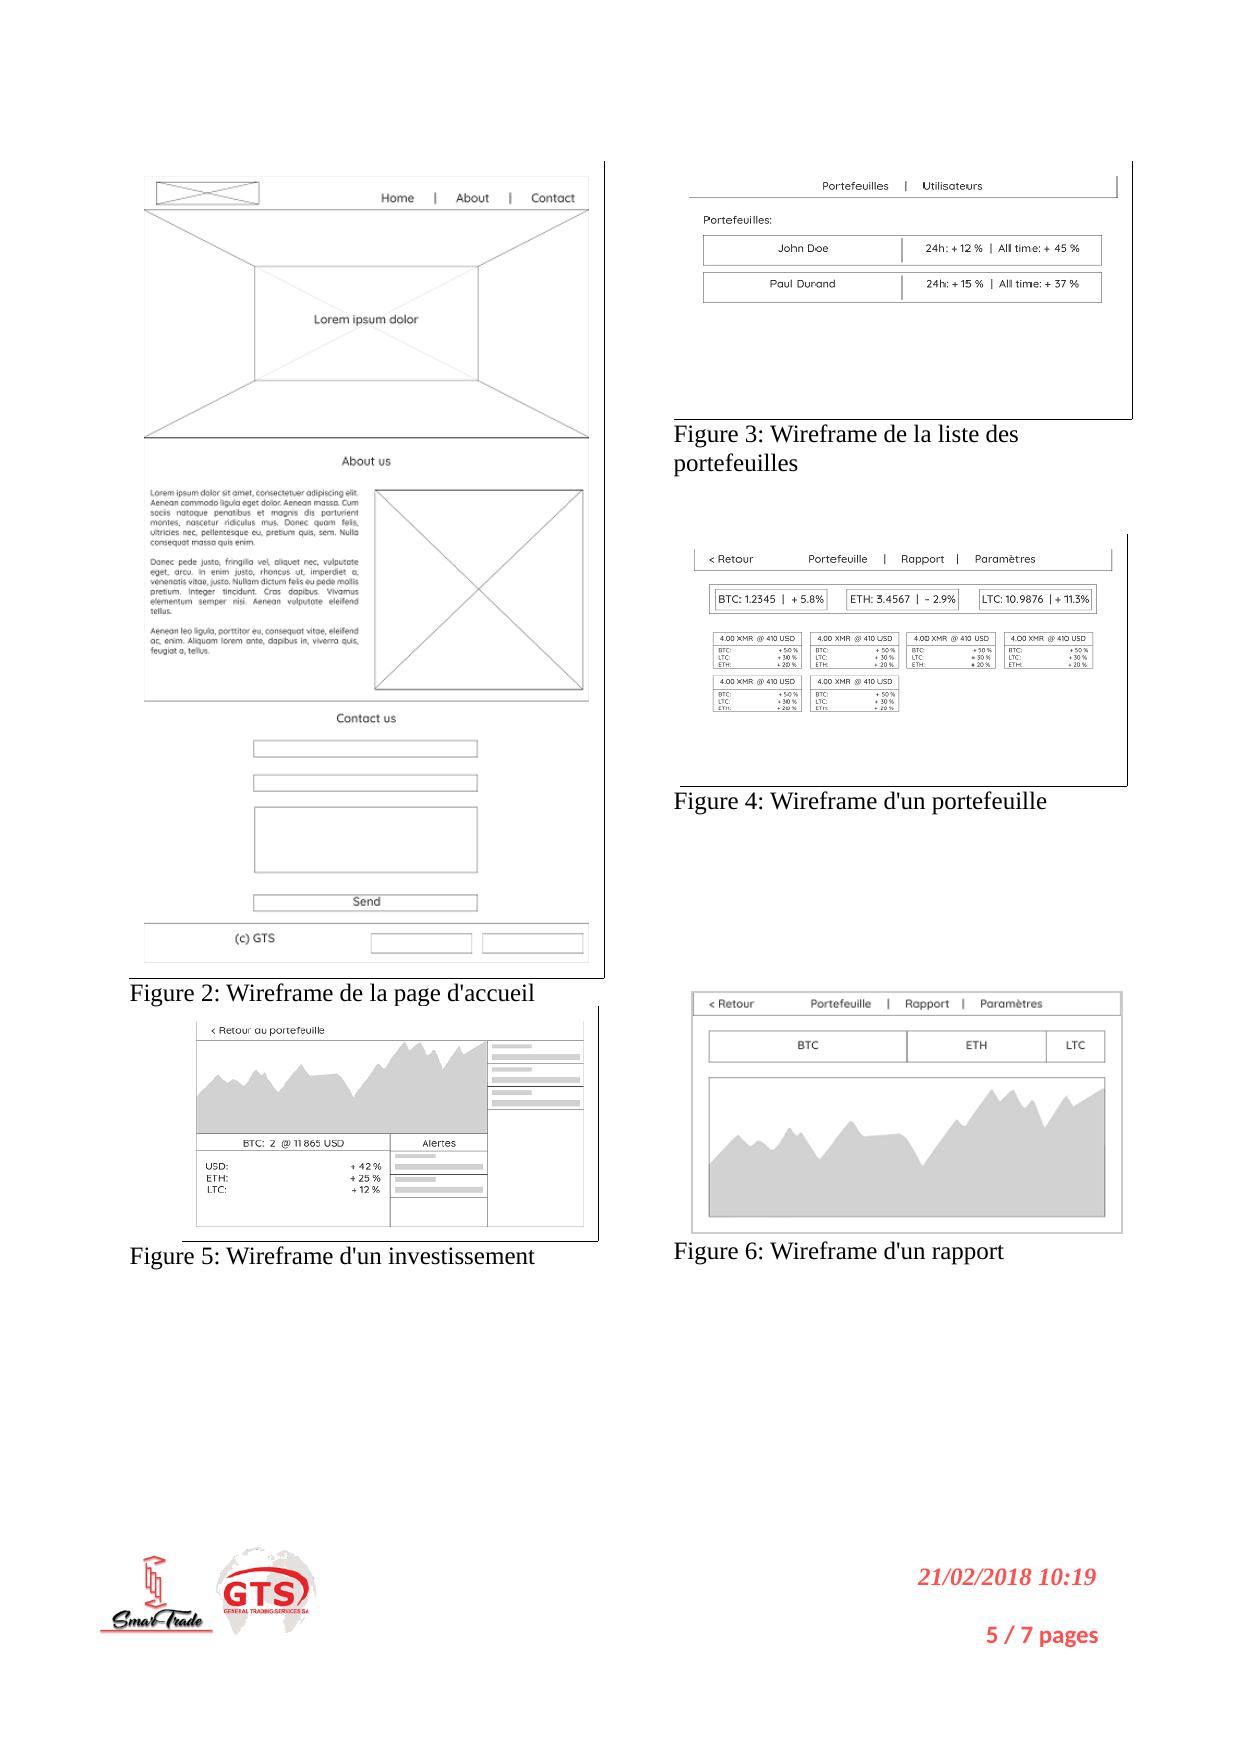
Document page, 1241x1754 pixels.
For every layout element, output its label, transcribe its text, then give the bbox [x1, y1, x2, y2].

table_header Figure 3: Wireframe de la liste des portefeuilles [662, 161, 1144, 534]
picture [196, 1021, 584, 1227]
picture [144, 176, 589, 963]
picture [694, 549, 1113, 772]
picture [693, 993, 1121, 1232]
table_cell Figure 4: Wireframe d'un portefeuille [662, 534, 1144, 1006]
picture [96, 1542, 327, 1635]
table_cell Figure 6: Wireframe d'un rapport [662, 1006, 1144, 1270]
picture [689, 176, 1118, 405]
table_cell Figure 5: Wireframe d'un investissement [118, 1006, 662, 1270]
table_header Figure 2: Wireframe de la page d'accueil [118, 161, 662, 1006]
